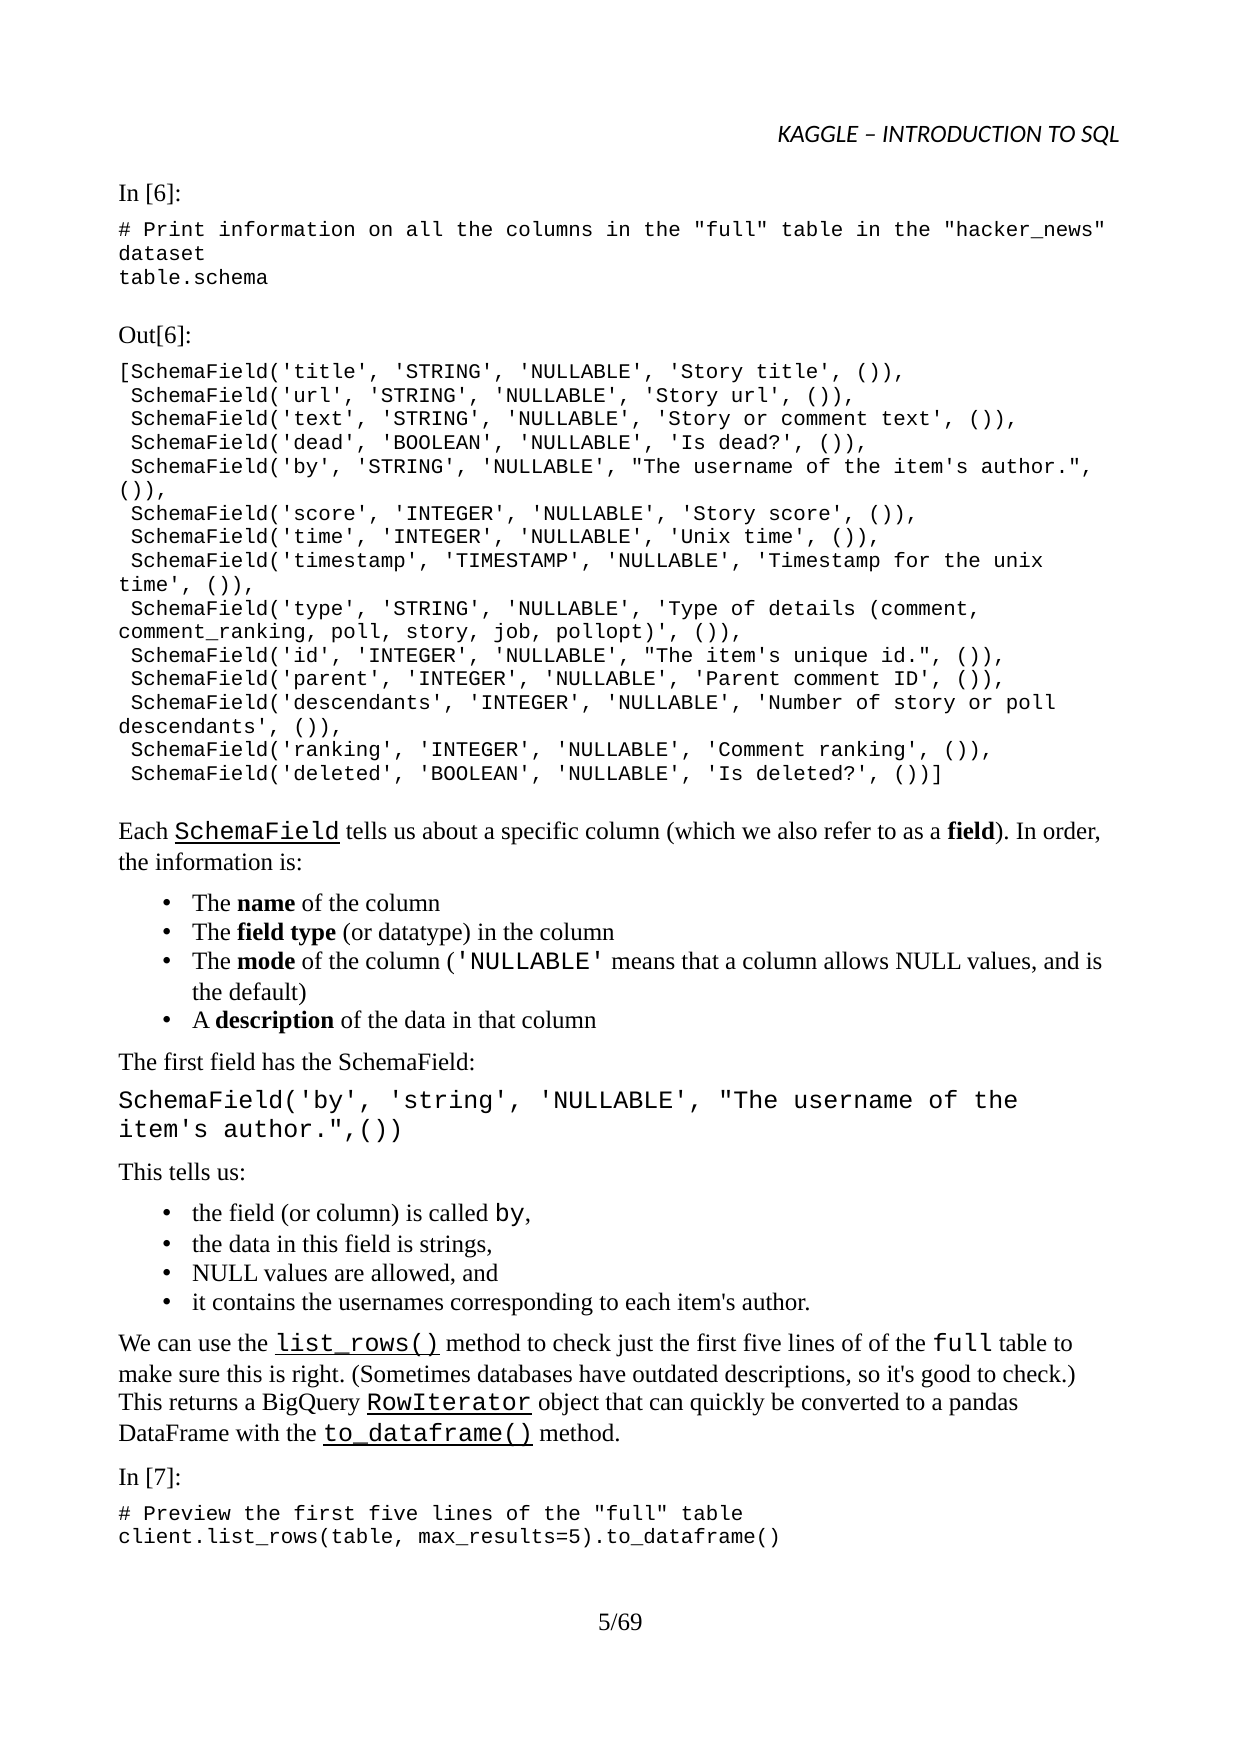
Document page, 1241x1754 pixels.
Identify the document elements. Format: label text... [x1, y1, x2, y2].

text SchemaField('time', 'INTEGER', 'NULLABLE', 'Unix time', ()), [118, 527, 1122, 550]
list the field (or column) is called by, [162, 1198, 1122, 1229]
list NULL values are allowed, and [162, 1258, 1122, 1287]
text This tells us: [118, 1157, 1122, 1186]
text SchemaField('dead', 'BOOLEAN', 'NULLABLE', 'Is dead?', ()), [118, 432, 1122, 456]
text [SchemaField('title', 'STRING', 'NULLABLE', 'Story title', ()), [118, 361, 1122, 385]
text Each SchemaField tells us about a specific column (which we also refer to as a field). In order, the information is: [118, 816, 1122, 876]
text In [7]: [118, 1462, 1122, 1490]
list it contains the usernames corresponding to each item's author. [162, 1287, 1122, 1315]
text SchemaField('by', 'STRING', 'NULLABLE', "The username of the item's author.", ()), [118, 456, 1122, 503]
text SchemaField('ranking', 'INTEGER', 'NULLABLE', 'Comment ranking', ()), [118, 739, 1122, 763]
text SchemaField('id', 'INTEGER', 'NULLABLE', "The item's unique id.", ()), [118, 645, 1122, 668]
text # Preview the first five lines of the "full" table [118, 1503, 1122, 1526]
text SchemaField('descendants', 'INTEGER', 'NULLABLE', 'Number of story or poll descendants', ()), [118, 692, 1122, 739]
text SchemaField('text', 'STRING', 'NULLABLE', 'Story or comment text', ()), [118, 408, 1122, 432]
text client.list_rows(table, max_results=5).to_dataframe() [118, 1526, 1122, 1550]
text SchemaField('timestamp', 'TIMESTAMP', 'NULLABLE', 'Timestamp for the unix time', ()), [118, 550, 1122, 597]
text SchemaField('score', 'INTEGER', 'NULLABLE', 'Story score', ()), [118, 503, 1122, 527]
text # Print information on all the columns in the "full" table in the "hacker_news" dataset [118, 219, 1122, 267]
text Out[6]: [118, 320, 1122, 348]
text table.schema [118, 267, 1122, 290]
text We can use the list_rows() method to check just the first five lines of of the full table to make sure this is right. (Sometimes databases have outdated descriptions, so it's good to check.) This returns a BigQuery RowIterator object that can quickly be converted to a pandas DataFrame with the to_dataframe() method. [118, 1328, 1122, 1449]
text SchemaField('type', 'STRING', 'NULLABLE', 'Type of details (comment, comment_ranking, poll, story, job, pollopt)', ()), [118, 597, 1122, 645]
list The name of the column [162, 888, 1122, 917]
text The first field has the SchemaField: [118, 1047, 1122, 1075]
list The field type (or datatype) in the column [162, 917, 1122, 946]
text SchemaField('by', 'string', 'NULLABLE', "The username of the item's author.",()) [118, 1088, 1122, 1144]
text SchemaField('deleted', 'BOOLEAN', 'NULLABLE', 'Is deleted?', ())] [118, 763, 1122, 787]
list A description of the data in that column [162, 1005, 1122, 1034]
text In [6]: [118, 178, 1122, 207]
list the data in this field is strings, [162, 1229, 1122, 1258]
text SchemaField('parent', 'INTEGER', 'NULLABLE', 'Parent comment ID', ()), [118, 668, 1122, 692]
text SchemaField('url', 'STRING', 'NULLABLE', 'Story url', ()), [118, 385, 1122, 408]
list The mode of the column ('NULLABLE' means that a column allows NULL values, and is the default) [162, 946, 1122, 1005]
